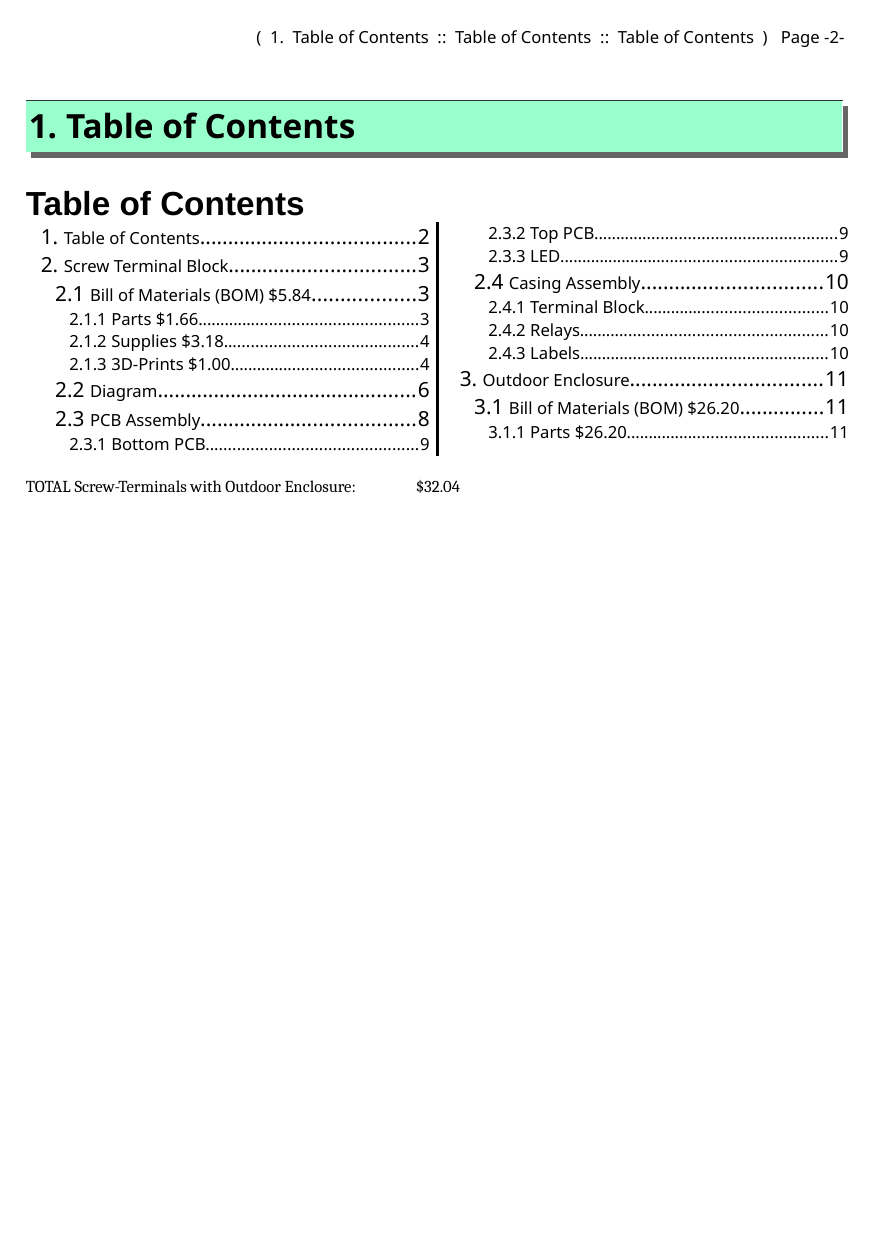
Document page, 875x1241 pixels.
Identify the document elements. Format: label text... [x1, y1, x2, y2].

text 2.3.2 Top PCB 9 [488, 222, 848, 245]
text 2.3.3 LED 9 [488, 245, 848, 267]
text 2.4 Casing Assembly 10 [474, 267, 848, 296]
text 3.1 Bill of Materials (BOM) $26.20 11 [474, 392, 848, 421]
text 3. Outdoor Enclosure 11 [459, 364, 848, 392]
text 3.1.1 Parts $26.20 11 [488, 421, 848, 443]
text 2.3.1 Bottom PCB 9 [69, 432, 429, 455]
text 2.4.1 Terminal Block 10 [488, 296, 848, 318]
text 2. Screw Terminal Block 3 [41, 250, 429, 279]
text TOTAL Screw-Terminals with Outdoor Enclosure: $32.04 [26, 478, 848, 497]
text 2.1.2 Supplies $3.18 4 [69, 330, 429, 353]
subtitle Table of Contents [26, 101, 842, 152]
text 2.4.2 Relays 10 [488, 318, 848, 341]
text 2.1.3 3D-Prints $1.00 4 [69, 353, 429, 375]
text 2.4.3 Labels 10 [488, 341, 848, 364]
subtitle Table of Contents [26, 183, 848, 222]
text 2.3 PCB Assembly 8 [55, 404, 429, 432]
text 2.1 Bill of Materials (BOM) $5.84 3 [55, 279, 429, 307]
text 1. Table of Contents 2 [41, 222, 429, 250]
text 2.1.1 Parts $1.66 3 [69, 307, 429, 330]
text 2.2 Diagram 6 [55, 375, 429, 404]
